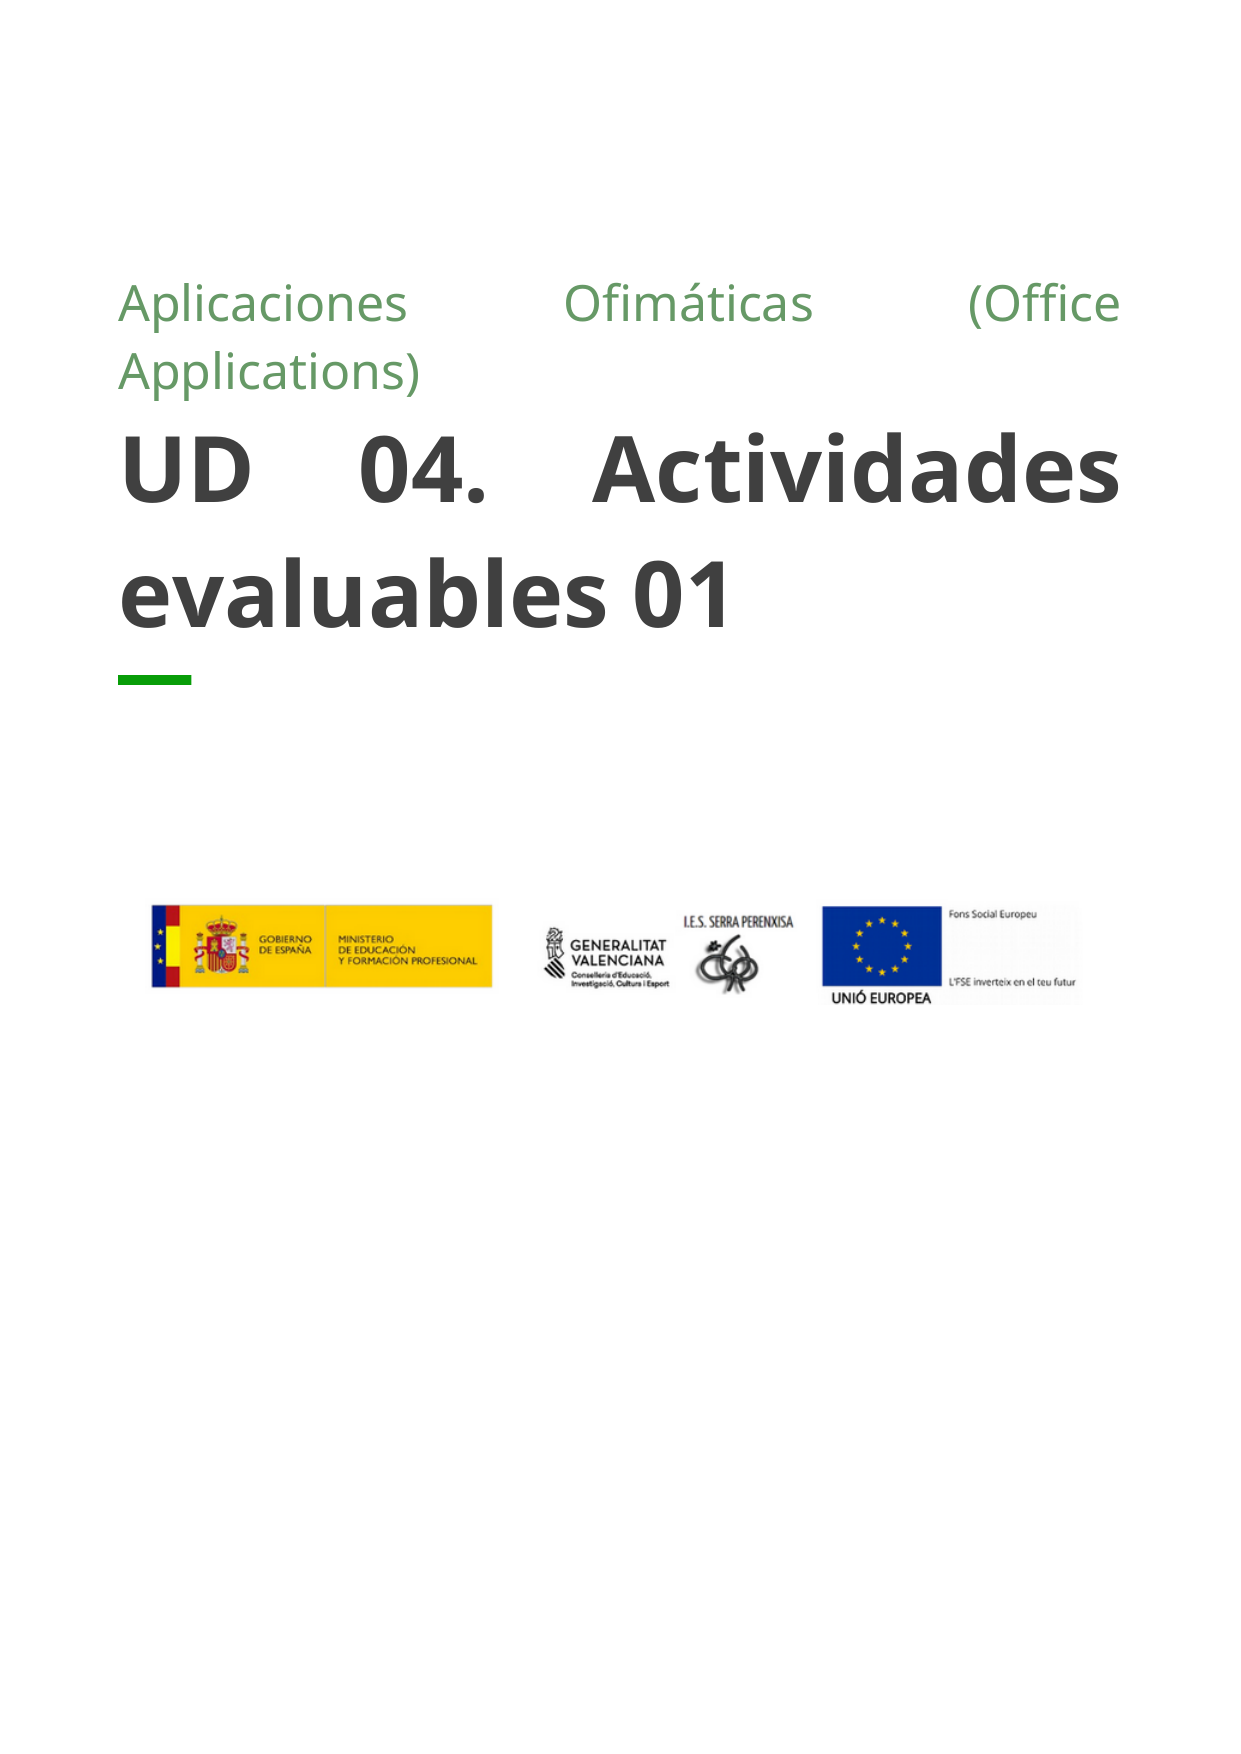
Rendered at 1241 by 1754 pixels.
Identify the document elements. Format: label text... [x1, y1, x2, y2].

picture [118, 885, 1123, 1005]
picture [118, 675, 192, 685]
title Aplicaciones Ofimáticas (Office Applications) UD 04. Actividades evaluables 01 [118, 268, 1122, 654]
